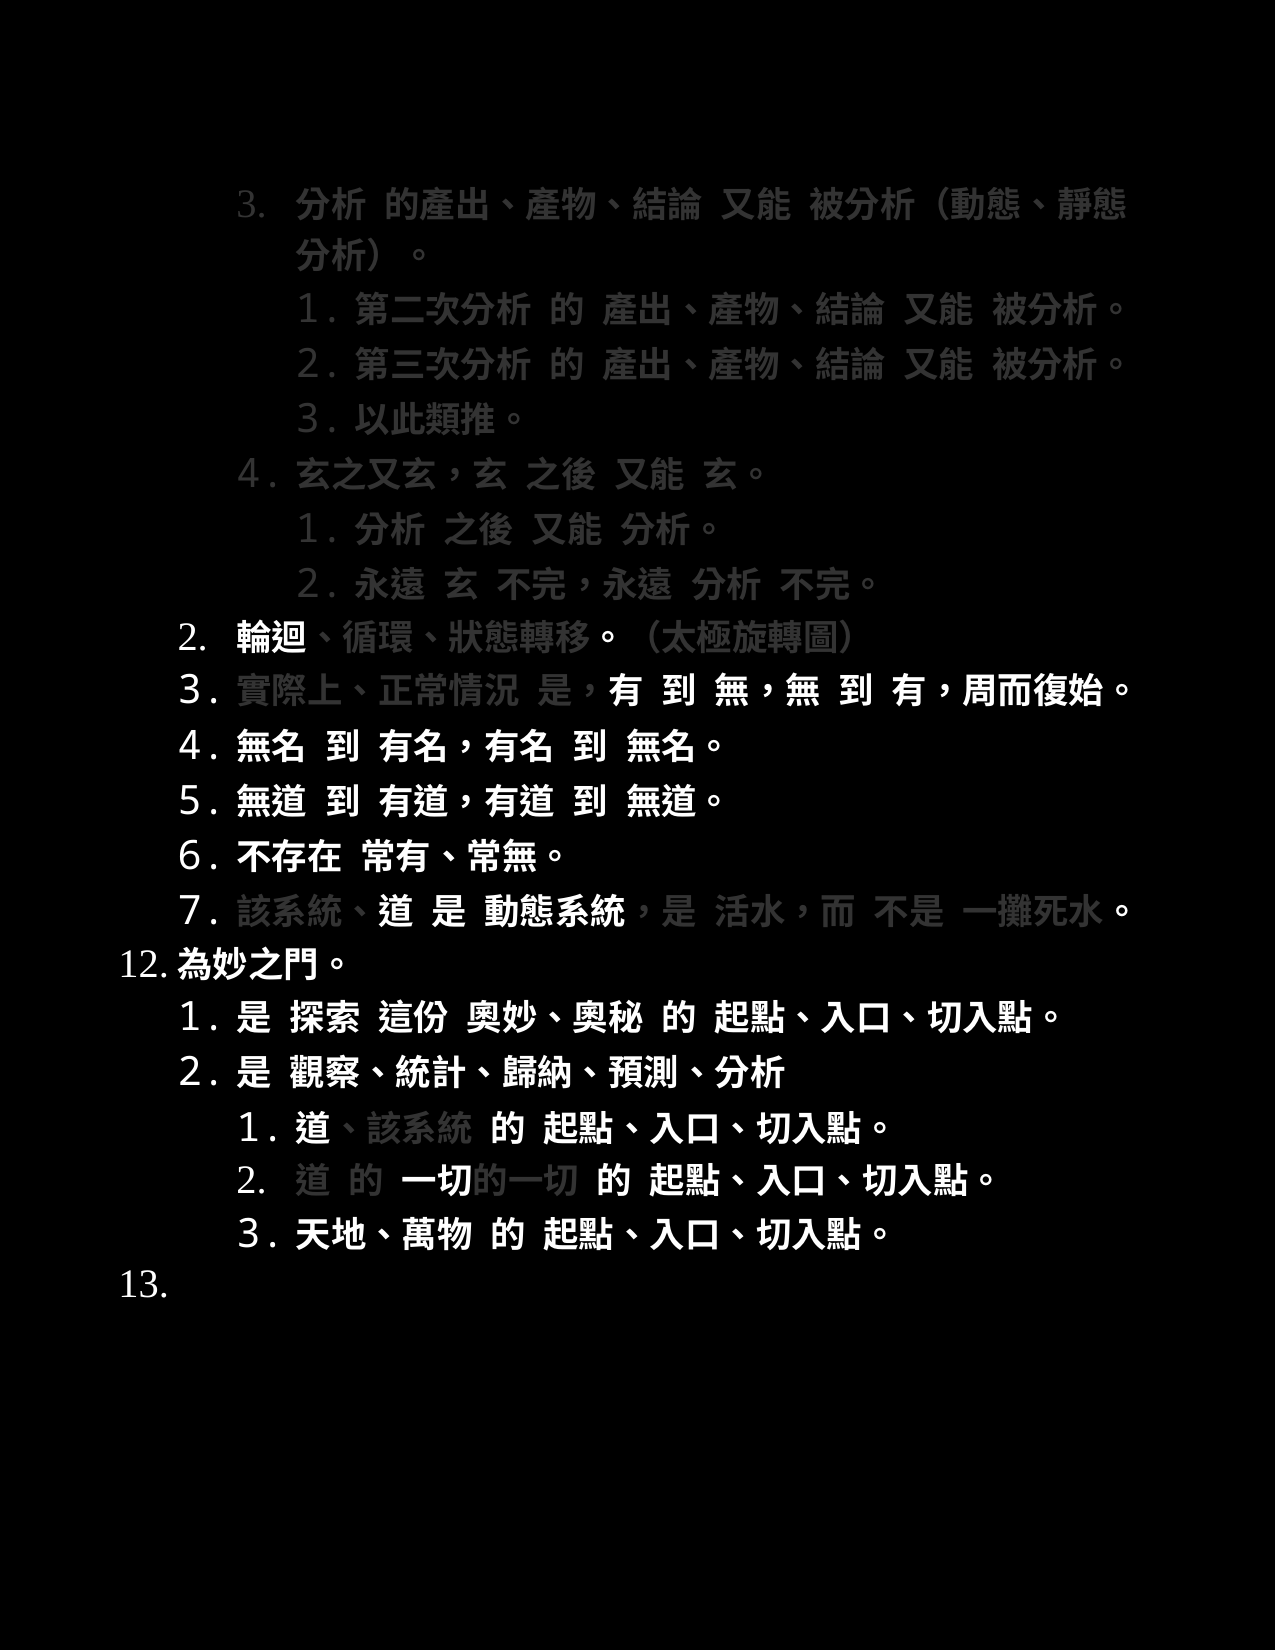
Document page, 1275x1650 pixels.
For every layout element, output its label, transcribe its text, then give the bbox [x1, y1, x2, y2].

list 該系統、道 是 動態系統，是 活水，而 不是 一攤死水。 [177, 881, 1157, 936]
list 天地、萬物 的 起點、入口、切入點。 [236, 1204, 1157, 1259]
list 第二次分析 的 產出、產物、結論 又能 被分析。 [295, 279, 1157, 334]
list 第三次分析 的 產出、產物、結論 又能 被分析。 [295, 334, 1157, 389]
list 實際上、正常情況 是，有 到 無，無 到 有，周而復始。 [177, 661, 1157, 716]
list 以此類推。 [295, 389, 1157, 444]
list 是 探索 這份 奧妙、奧秘 的 起點、入口、切入點。 [177, 987, 1157, 1043]
list 為妙之門。 [118, 936, 1157, 987]
list 無名 到 有名，有名 到 無名。 [177, 716, 1157, 771]
list 道 的 一切的一切 的 起點、入口、切入點。 [236, 1153, 1157, 1204]
list 玄之又玄，玄 之後 又能 玄。 [236, 444, 1157, 499]
list 是 觀察、統計、歸納、預測、分析 [177, 1043, 1157, 1098]
list 道、該系統 的 起點、入口、切入點。 [236, 1098, 1157, 1153]
list 不存在 常有、常無。 [177, 826, 1157, 881]
list 輪迴、循環、狀態轉移。（太極旋轉圖） [177, 609, 1157, 661]
list 無道 到 有道，有道 到 無道。 [177, 771, 1157, 826]
list 分析 的產出、產物、結論 又能 被分析（動態、靜態 分析）。 [236, 176, 1157, 279]
list 永遠 玄 不完，永遠 分析 不完。 [295, 554, 1157, 609]
list 分析 之後 又能 分析。 [295, 499, 1157, 554]
